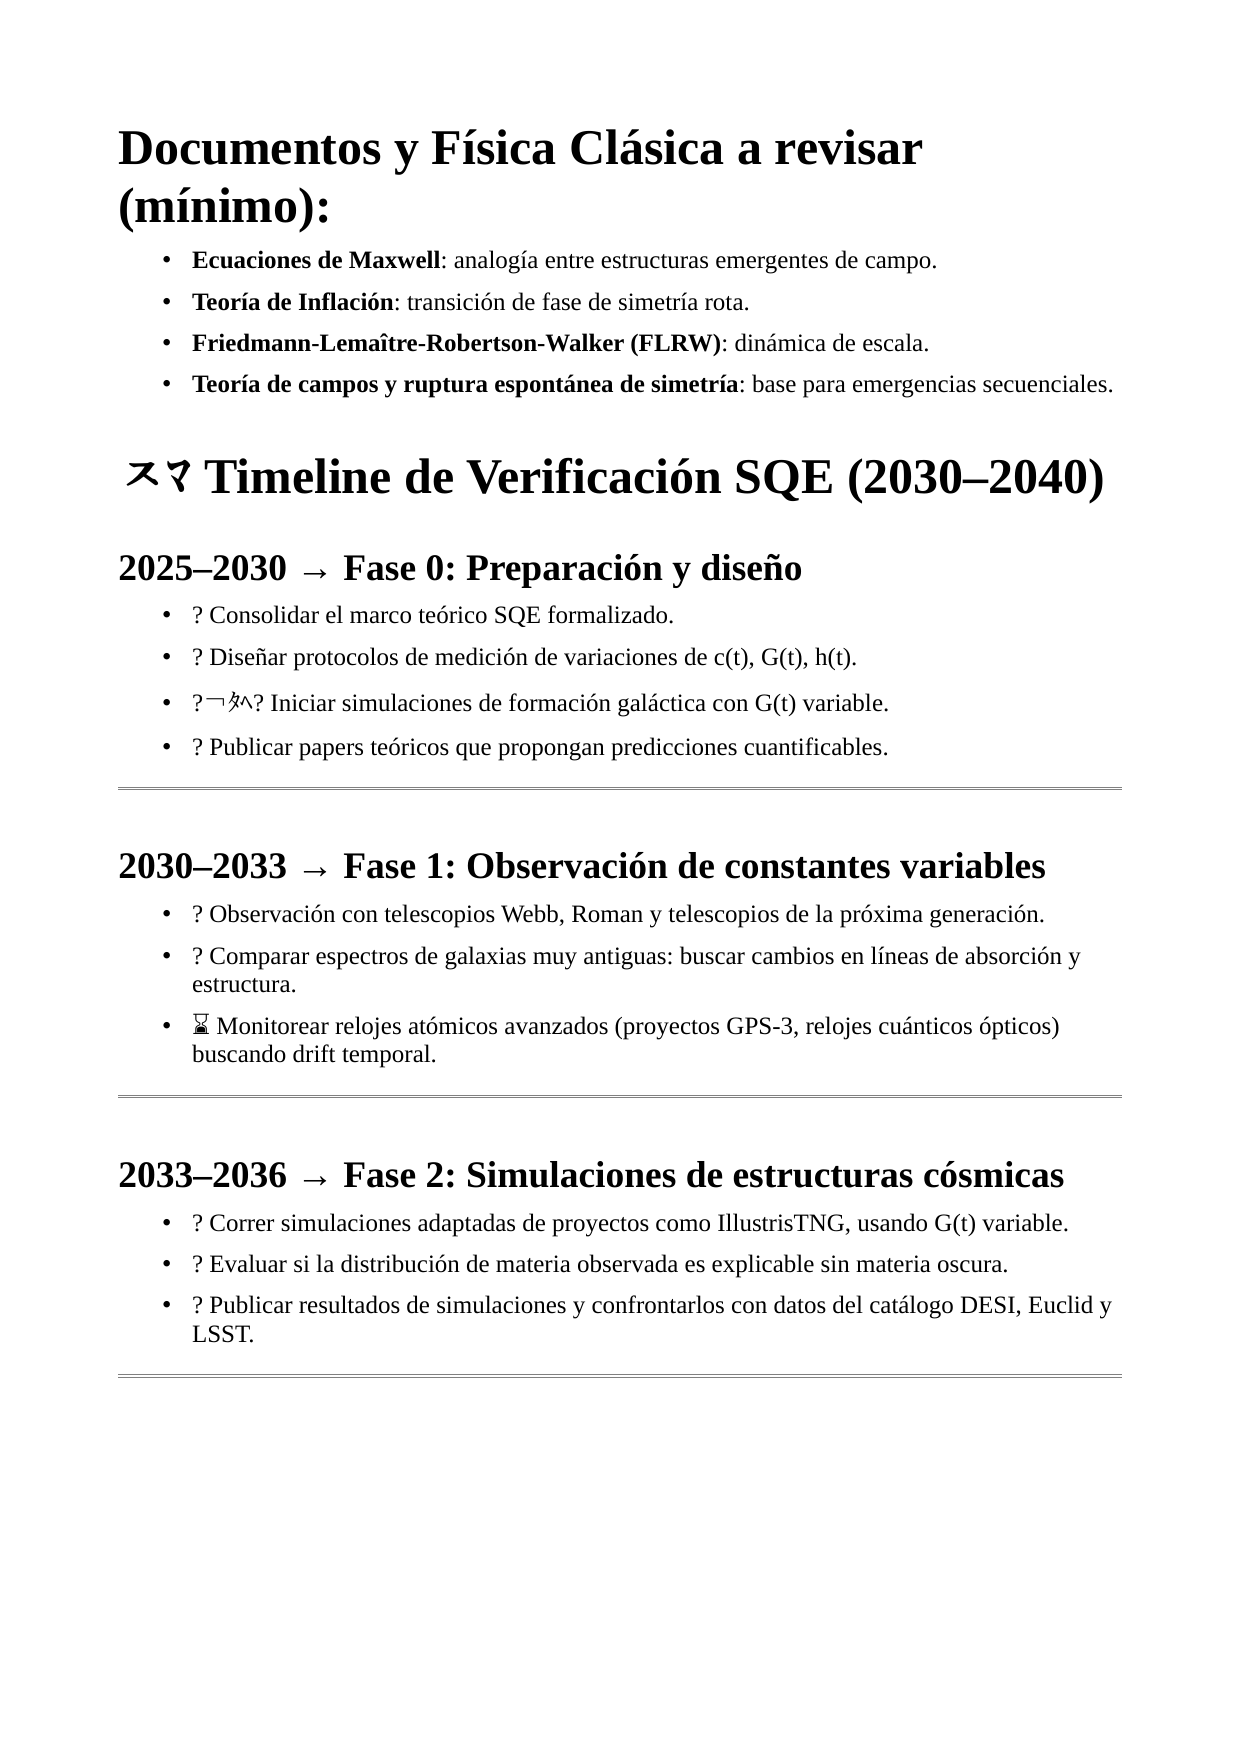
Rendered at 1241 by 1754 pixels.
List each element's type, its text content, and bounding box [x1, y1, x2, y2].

list ? Consolidar el marco teórico SQE formalizado. [162, 601, 1122, 629]
subtitle 2025–2030 → Fase 0: Preparación y diseño [118, 545, 1122, 588]
list ? Publicar papers teóricos que propongan predicciones cuantificables. [162, 732, 1122, 760]
list Ecuaciones de Maxwell: analogía entre estructuras emergentes de campo. [162, 246, 1122, 274]
subtitle 2033–2036 → Fase 2: Simulaciones de estructuras cósmicas [118, 1152, 1122, 1195]
subtitle 2030–2033 → Fase 1: Observación de constantes variables [118, 844, 1122, 887]
list Friedmann-Lemaître-Robertson-Walker (FLRW): dinámica de escala. [162, 328, 1122, 357]
list Teoría de campos y ruptura espontánea de simetría: base para emergencias secuenciales. [162, 369, 1122, 398]
list ⌛ Monitorear relojes atómicos avanzados (proyectos GPS-3, relojes cuánticos ópticos) buscando drift temporal. [162, 1011, 1122, 1068]
list ? Correr simulaciones adaptadas de proyectos como IllustrisTNG, usando G(t) variable. [162, 1208, 1122, 1236]
list ?￢ﾀﾍ? Iniciar simulaciones de formación galáctica con G(t) variable. [162, 683, 1122, 719]
subtitle ﾸﾏ Timeline de Verificación SQE (2030–2040) [118, 436, 1122, 507]
list ? Evaluar si la distribución de materia observada es explicable sin materia oscura. [162, 1249, 1122, 1278]
list Teoría de Inflación: transición de fase de simetría rota. [162, 287, 1122, 316]
subtitle Documentos y Física Clásica a revisar (mínimo): [118, 118, 1122, 233]
list ? Observación con telescopios Webb, Roman y telescopios de la próxima generación. [162, 899, 1122, 928]
list ? Diseñar protocolos de medición de variaciones de c(t), G(t), h(t). [162, 642, 1122, 671]
list ? Comparar espectros de galaxias muy antiguas: buscar cambios en líneas de absorción y estructura. [162, 941, 1122, 998]
list ? Publicar resultados de simulaciones y confrontarlos con datos del catálogo DESI, Euclid y LSST. [162, 1290, 1122, 1348]
